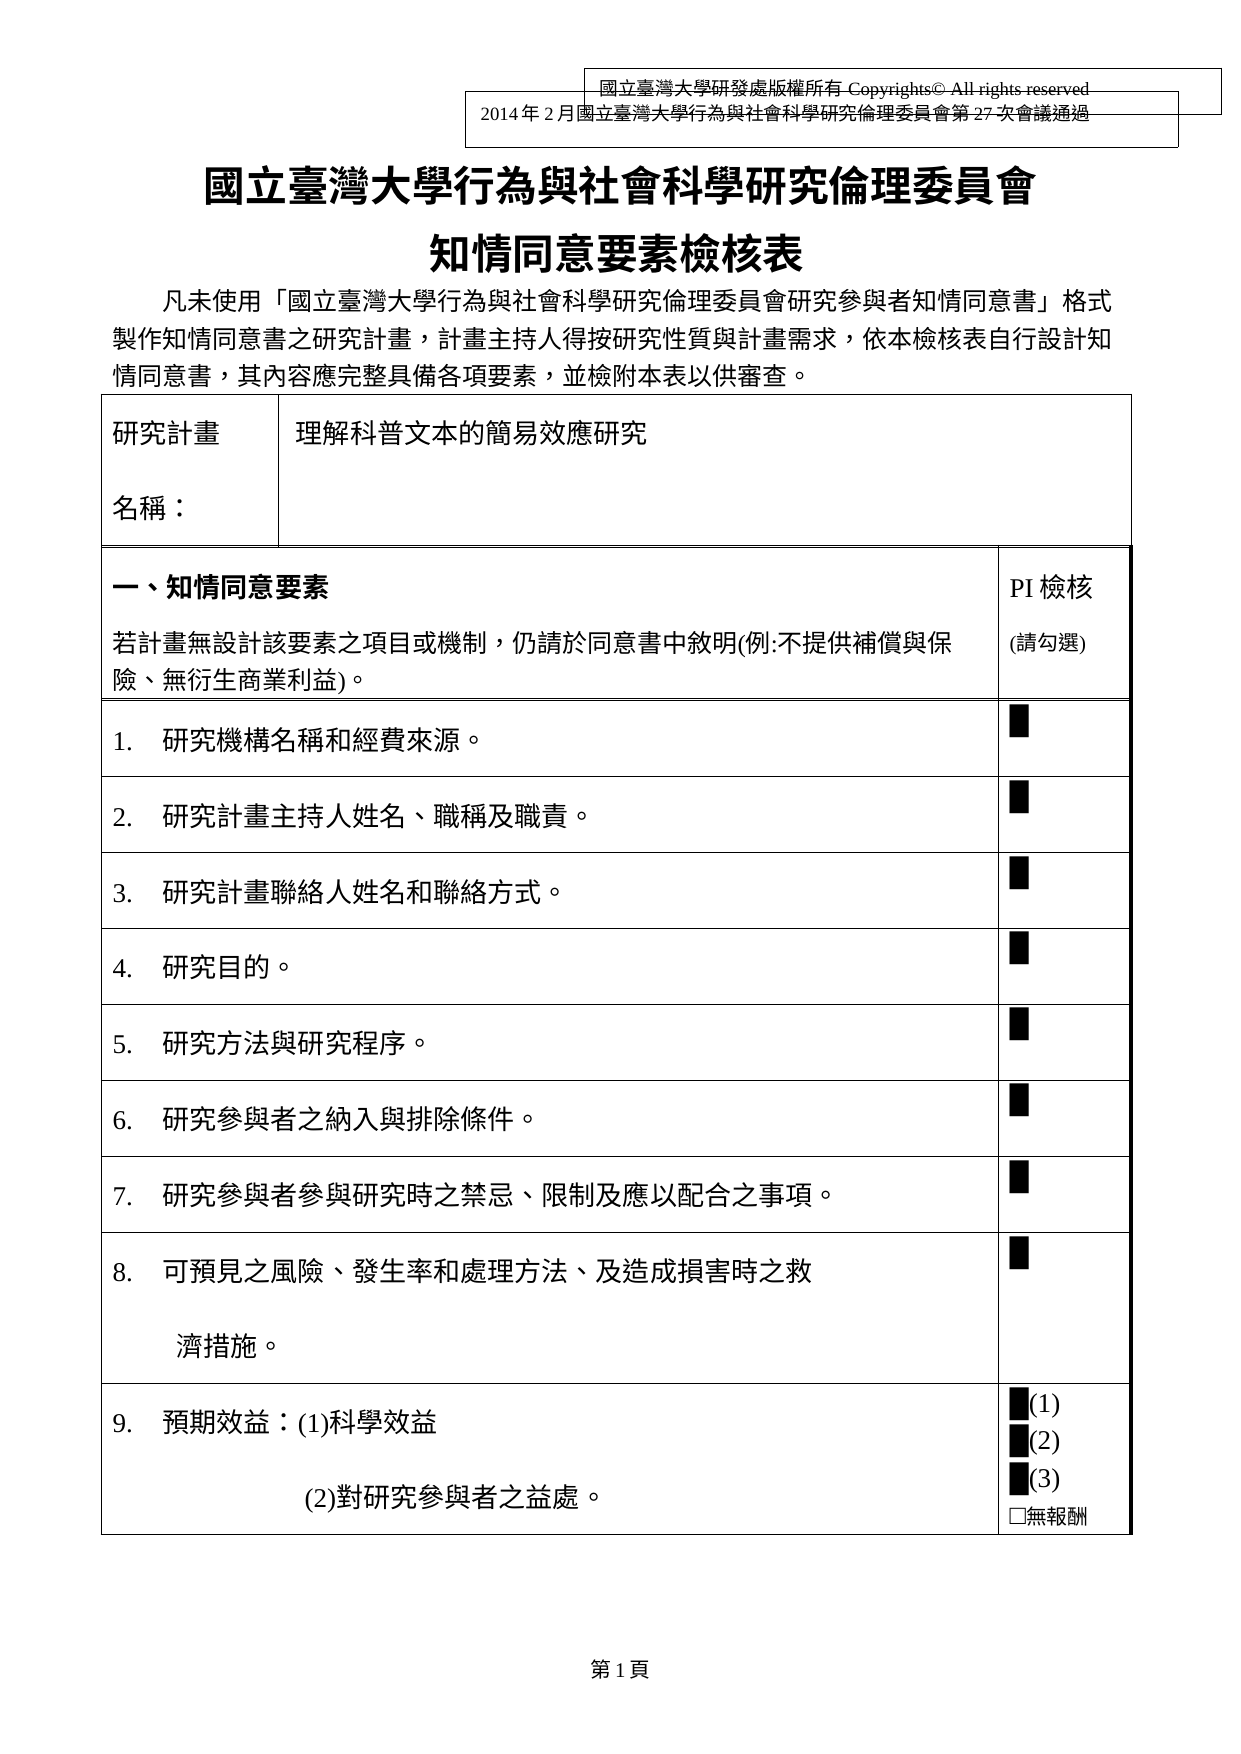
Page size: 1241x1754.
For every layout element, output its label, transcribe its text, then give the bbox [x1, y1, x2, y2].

table_cell 研究計畫聯絡人姓名和聯絡方式。 [102, 853, 998, 928]
table_cell 預期效益：(1)科學效益 (2)對研究參與者之益處。 [102, 1384, 998, 1534]
table_header 理解科普文本的簡易效應研究 [279, 395, 1131, 544]
table_cell 研究參與者參與研究時之禁忌、限制及應以配合之事項。 [102, 1157, 998, 1232]
table_cell █ [999, 1233, 1129, 1383]
text 知情同意要素檢核表 [112, 221, 1122, 281]
table_cell █ [999, 1081, 1129, 1156]
table_cell 可預見之風險、發生率和處理方法、及造成損害時之救 濟措施。 [102, 1233, 998, 1383]
table_cell 研究方法與研究程序。 [102, 1005, 998, 1079]
table_cell █ [999, 1005, 1129, 1079]
text 國立臺灣大學研發處版權所有 Copyrights© All rights reserved [599, 75, 1206, 101]
table_cell 研究參與者之納入與排除條件。 [102, 1081, 998, 1156]
table_cell █ [999, 777, 1129, 852]
text 國立臺灣大學行為與社會科學研究倫理委員會 [112, 146, 1128, 221]
table_header 研究計畫 名稱： [102, 395, 278, 544]
table_cell 研究機構名稱和經費來源。 [102, 701, 998, 776]
table_cell █ [999, 701, 1129, 776]
table_cell █ [999, 1157, 1129, 1232]
text 凡未使用「國立臺灣大學行為與社會科學研究倫理委員會研究參與者知情同意書」格式製作知情同意書之研究計畫，計畫主持人得按研究性質與計畫需求，依本檢核表自行設計知情同意書，其內容應完整具備各項要素，並檢附本表以供審查。 [112, 281, 1128, 393]
table_cell █(1) █(2) █(3) □無報酬 [999, 1384, 1129, 1534]
table_cell PI檢核 (請勾選) [999, 548, 1129, 698]
table_cell █ [999, 929, 1129, 1003]
table_cell 研究目的。 [102, 929, 998, 1003]
table_cell 研究計畫主持人姓名、職稱及職責。 [102, 777, 998, 852]
text 2014年2月國立臺灣大學行為與社會科學研究倫理委員會第27次會議通過 [480, 99, 1163, 126]
table_cell █ [999, 853, 1129, 928]
table_cell 一、知情同意要素 若計畫無設計該要素之項目或機制，仍請於同意書中敘明(例:不提供補償與保險、無衍生商業利益)。 [102, 548, 998, 698]
